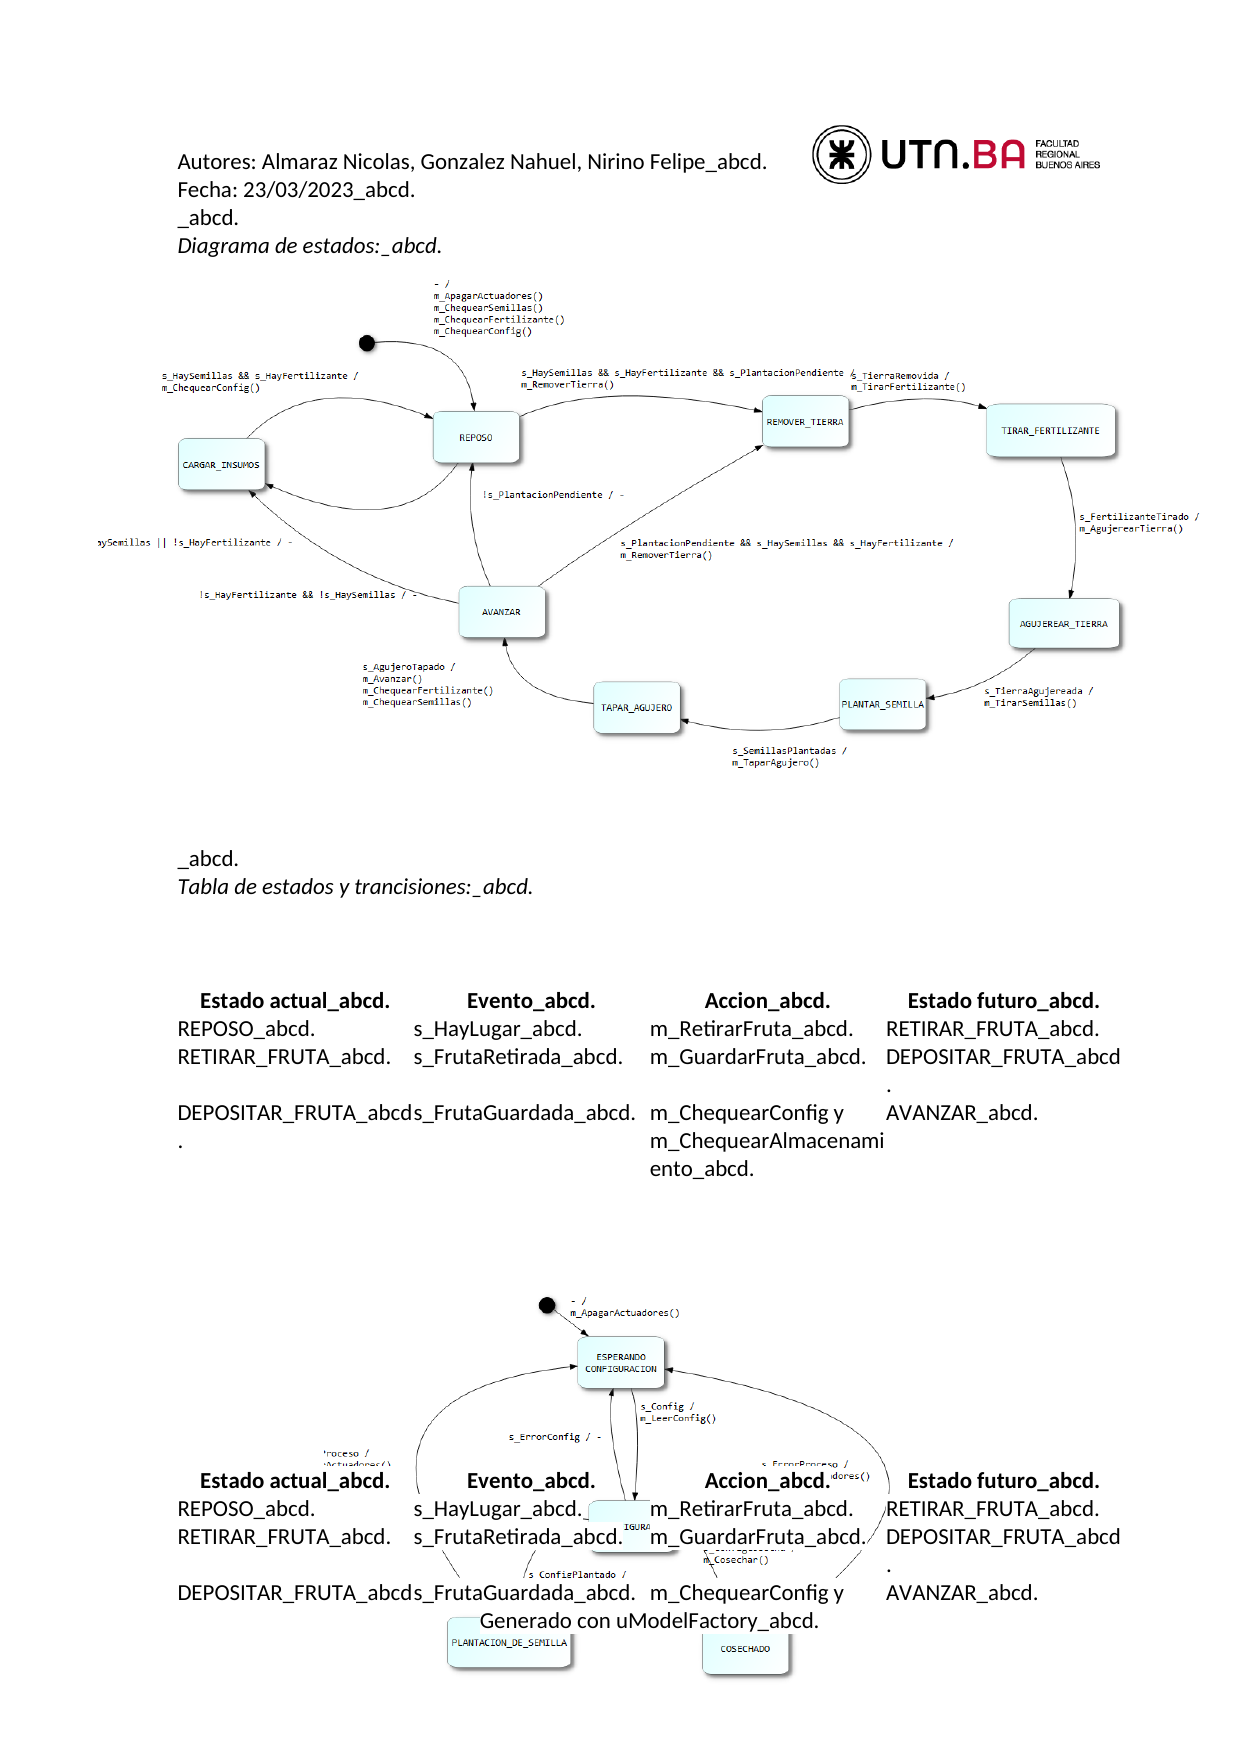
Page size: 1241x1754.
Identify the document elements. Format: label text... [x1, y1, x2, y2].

table_cell AVANZAR_abcd. [886, 1098, 1122, 1182]
text Maquina de estados 3_abcd. [177, 1239, 324, 1267]
text Diagrama de estados:_abcd. [177, 1267, 324, 1295]
table_cell DEPOSITAR_FRUTA_abcd. [177, 1098, 413, 1182]
table_cell s_FrutaGuardada_abcd. [413, 1098, 649, 1182]
table_header Estado actual_abcd. [177, 986, 413, 1014]
table_header Accion_abcd. [650, 986, 886, 1014]
table_header Estado actual_abcd. [177, 1466, 324, 1494]
table_cell REPOSO_abcd. [177, 1014, 413, 1042]
text Tabla de estados y trancisiones:_abcd. [177, 872, 1122, 900]
table_cell m_ChequearConfig y m_ChequearAlmacenamiento_abcd. [650, 1098, 886, 1182]
text _abcd. [975, 1324, 1122, 1352]
table_header Estado futuro_abcd. [886, 986, 1122, 1014]
text _abcd. [177, 1211, 1122, 1239]
text Diagrama de estados:_abcd. [975, 1267, 1122, 1295]
picture [98, 258, 1201, 816]
table_cell AVANZAR_abcd. [975, 1578, 1122, 1606]
picture [798, 118, 1122, 190]
table_cell m_GuardarFruta_abcd. [650, 1042, 886, 1098]
text _abcd. [177, 1324, 324, 1352]
table_header Evento_abcd. [413, 986, 649, 1014]
table_cell DEPOSITAR_FRUTA_abcd. [975, 1522, 1122, 1578]
table_cell RETIRAR_FRUTA_abcd. [886, 1014, 1122, 1042]
text Tabla de estados y trancisiones:_abcd. [177, 1352, 324, 1380]
table_cell RETIRAR_FRUTA_abcd. [177, 1522, 324, 1578]
table_cell RETIRAR_FRUTA_abcd. [975, 1494, 1122, 1522]
table_cell RETIRAR_FRUTA_abcd. [177, 1042, 413, 1098]
picture [324, 1227, 975, 1754]
text _abcd. [177, 844, 1122, 872]
text Diagrama de estados:_abcd. [177, 231, 1122, 258]
table_cell m_RetirarFruta_abcd. [650, 1014, 886, 1042]
text Tabla de estados y trancisiones:_abcd. [975, 1352, 1122, 1380]
table_cell DEPOSITAR_FRUTA_abcd. [177, 1578, 324, 1606]
table_cell DEPOSITAR_FRUTA_abcd. [886, 1042, 1122, 1098]
text Maquina de estados 3_abcd. [975, 1239, 1122, 1267]
table_cell REPOSO_abcd. [177, 1494, 324, 1522]
table_cell s_FrutaRetirada_abcd. [413, 1042, 649, 1098]
table_cell s_HayLugar_abcd. [413, 1014, 649, 1042]
table_header Estado futuro_abcd. [975, 1466, 1122, 1494]
